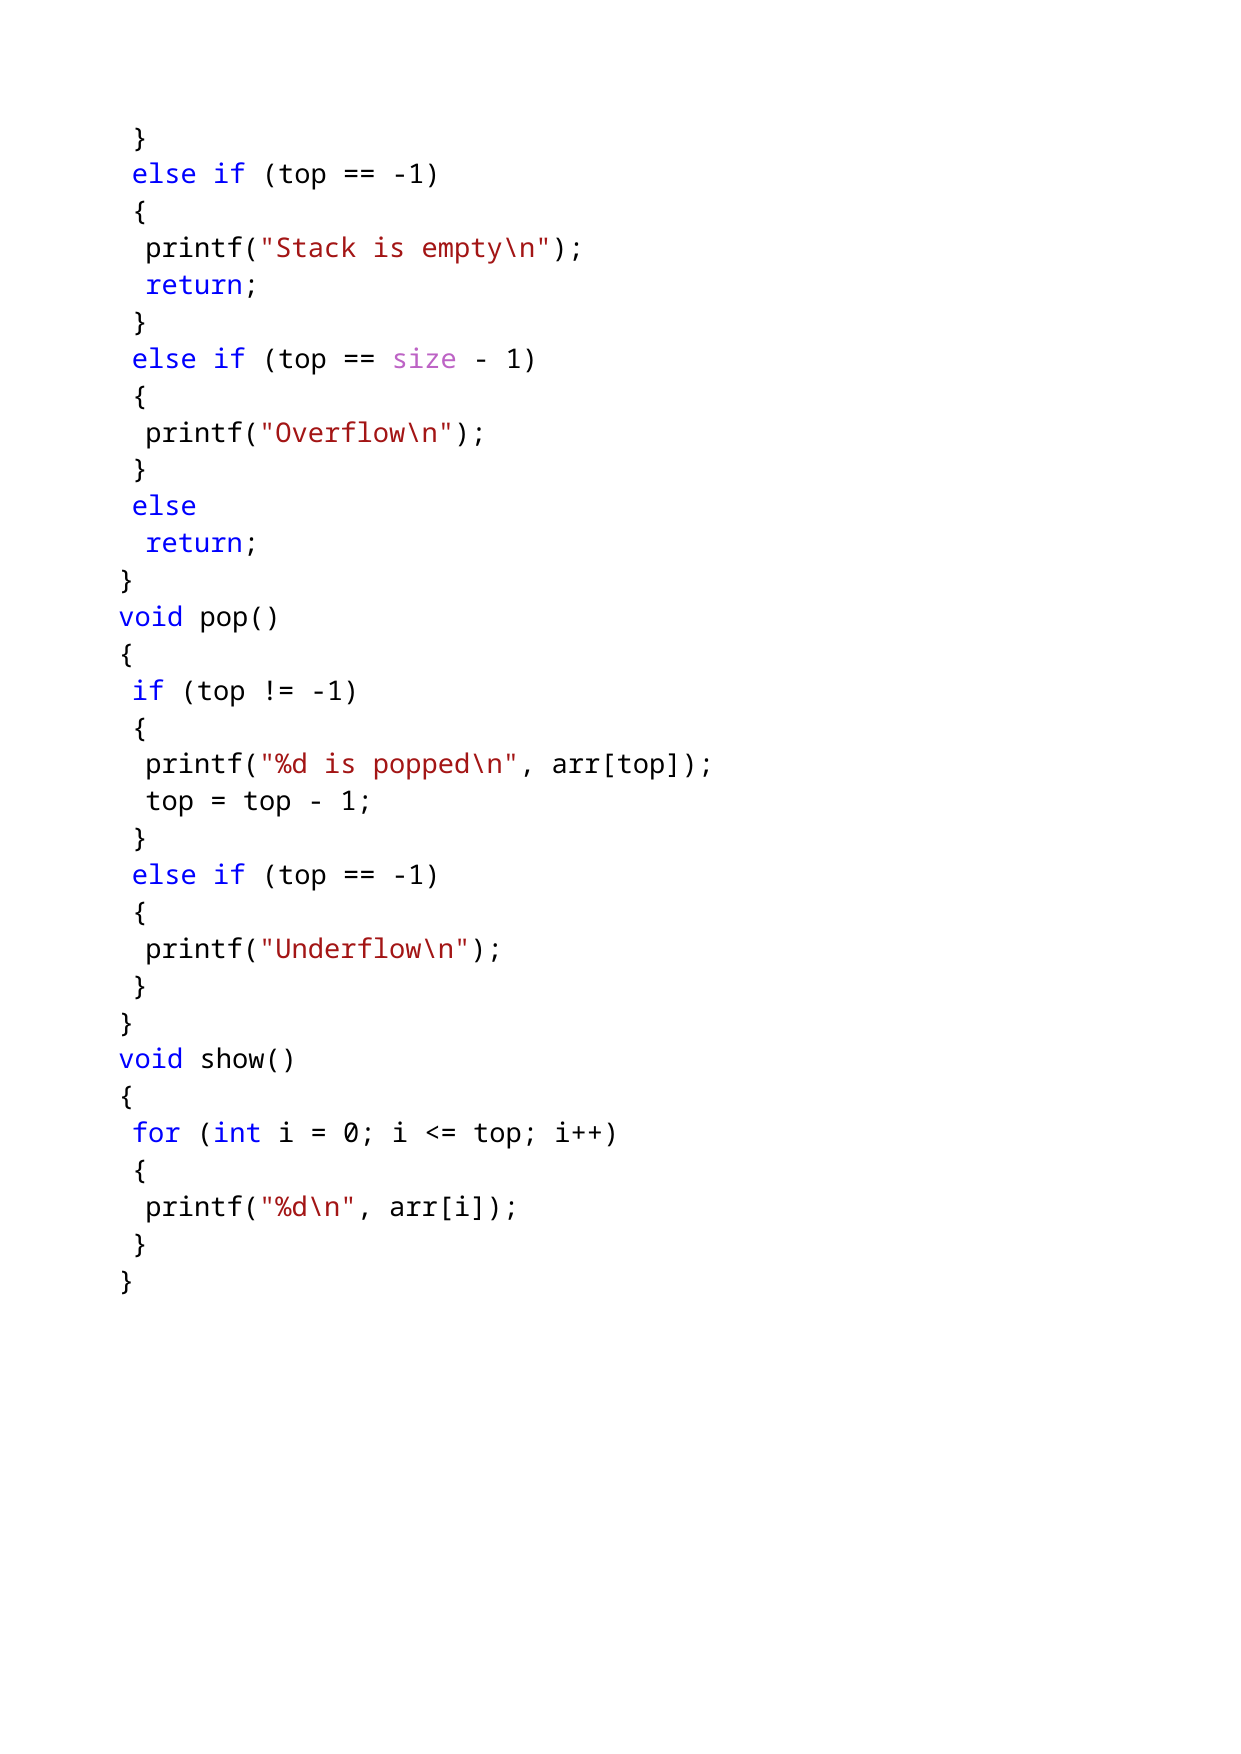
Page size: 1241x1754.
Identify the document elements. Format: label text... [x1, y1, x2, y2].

text { [118, 892, 1122, 929]
text } [118, 1261, 1122, 1298]
text return; [118, 266, 1122, 302]
text void pop() [118, 597, 1122, 634]
text } [118, 118, 1122, 155]
text } [118, 1224, 1122, 1261]
text } [118, 561, 1122, 597]
text } [118, 1003, 1122, 1040]
text { [118, 1151, 1122, 1187]
text } [118, 819, 1122, 856]
text else if (top == -1) [118, 856, 1122, 892]
text top = top - 1; [118, 782, 1122, 819]
text } [118, 966, 1122, 1003]
text printf("%d is popped\n", arr[top]); [118, 745, 1122, 782]
text printf("Stack is empty\n"); [118, 229, 1122, 266]
text { [118, 192, 1122, 229]
text } [118, 302, 1122, 339]
text { [118, 708, 1122, 745]
text return; [118, 524, 1122, 561]
text else if (top == size - 1) [118, 339, 1122, 376]
text } [118, 450, 1122, 487]
text { [118, 634, 1122, 671]
text void show() [118, 1040, 1122, 1077]
text printf("%d\n", arr[i]); [118, 1187, 1122, 1224]
text for (int i = 0; i <= top; i++) [118, 1114, 1122, 1151]
text else [118, 487, 1122, 524]
text if (top != -1) [118, 671, 1122, 708]
text printf("Overflow\n"); [118, 413, 1122, 450]
text { [118, 1077, 1122, 1114]
text printf("Underflow\n"); [118, 929, 1122, 966]
text { [118, 376, 1122, 413]
text else if (top == -1) [118, 155, 1122, 192]
